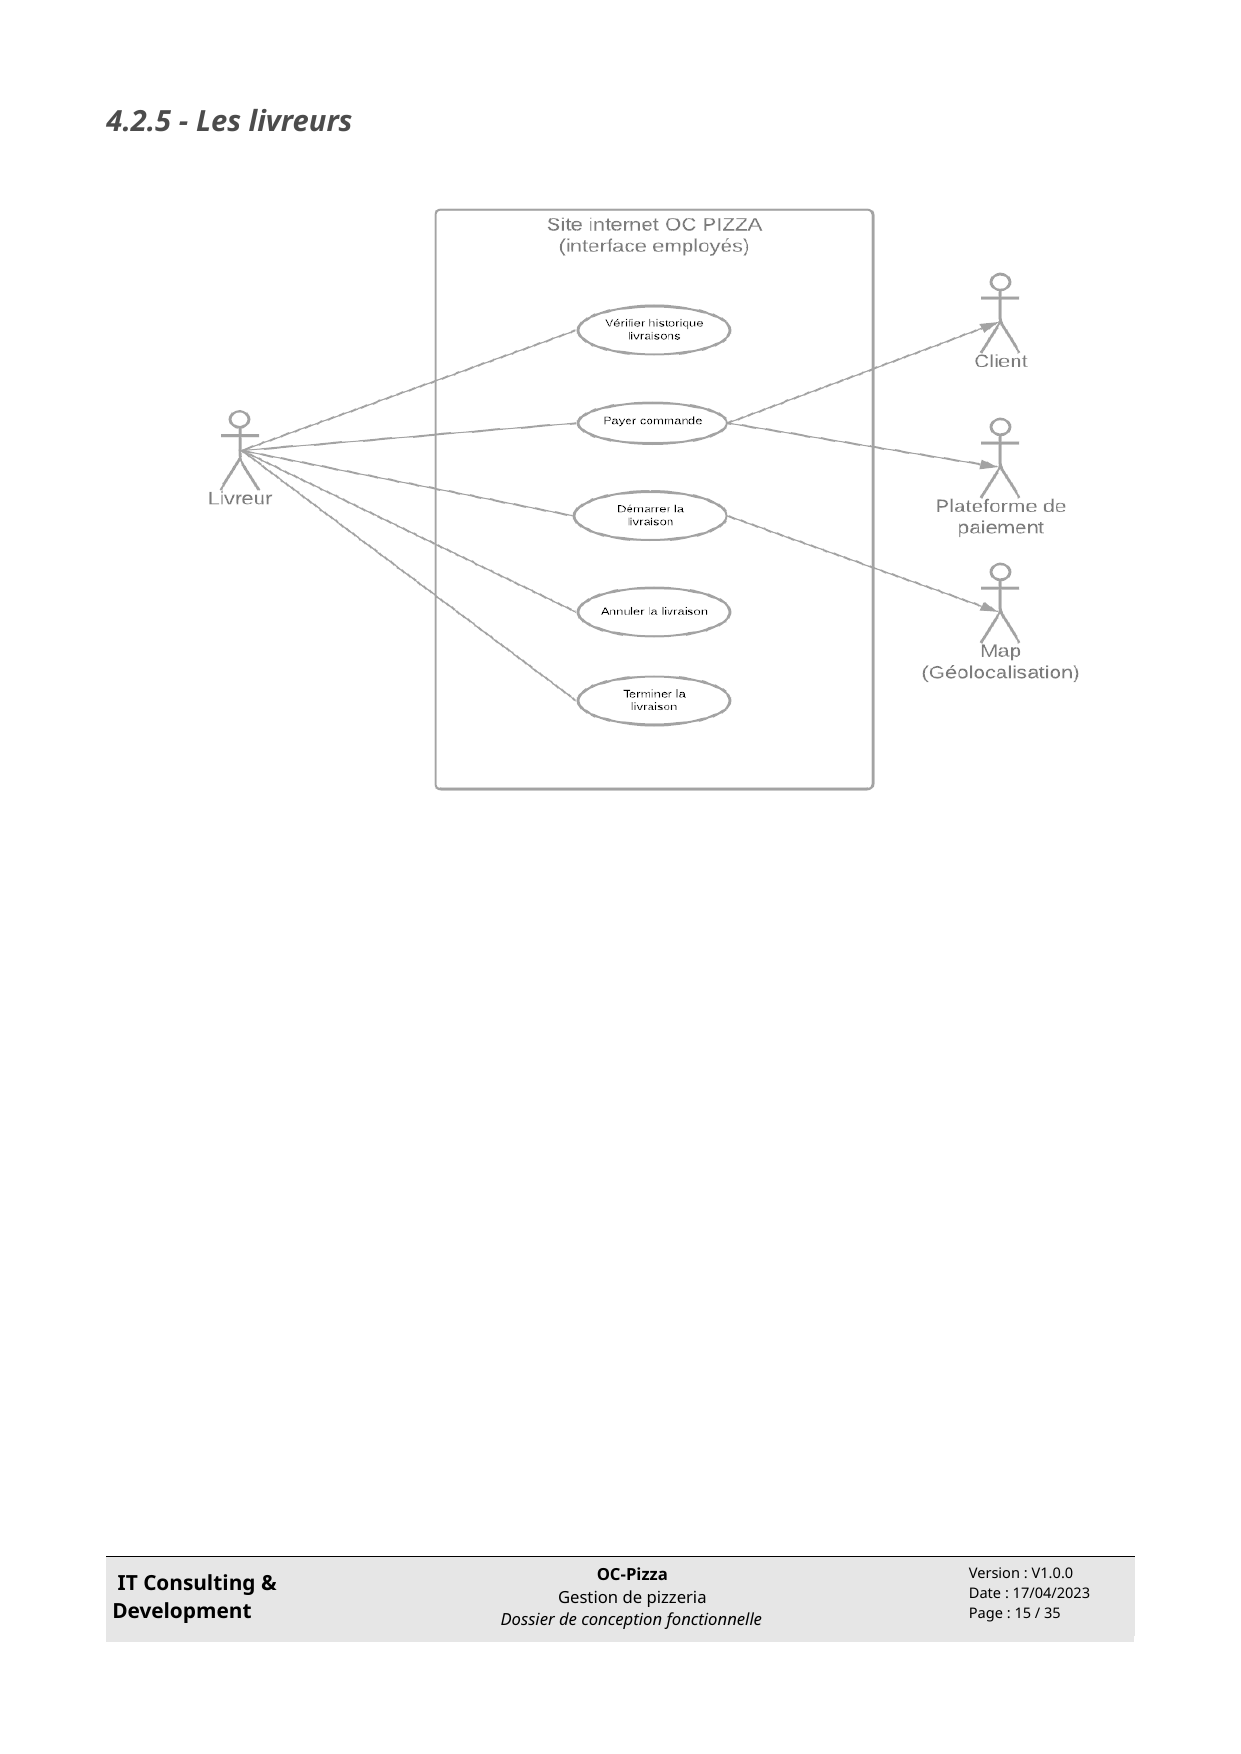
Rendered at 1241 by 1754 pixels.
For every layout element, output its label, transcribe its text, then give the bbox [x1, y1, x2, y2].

subtitle Les livreurs [106, 100, 1134, 140]
picture [106, 177, 1133, 821]
